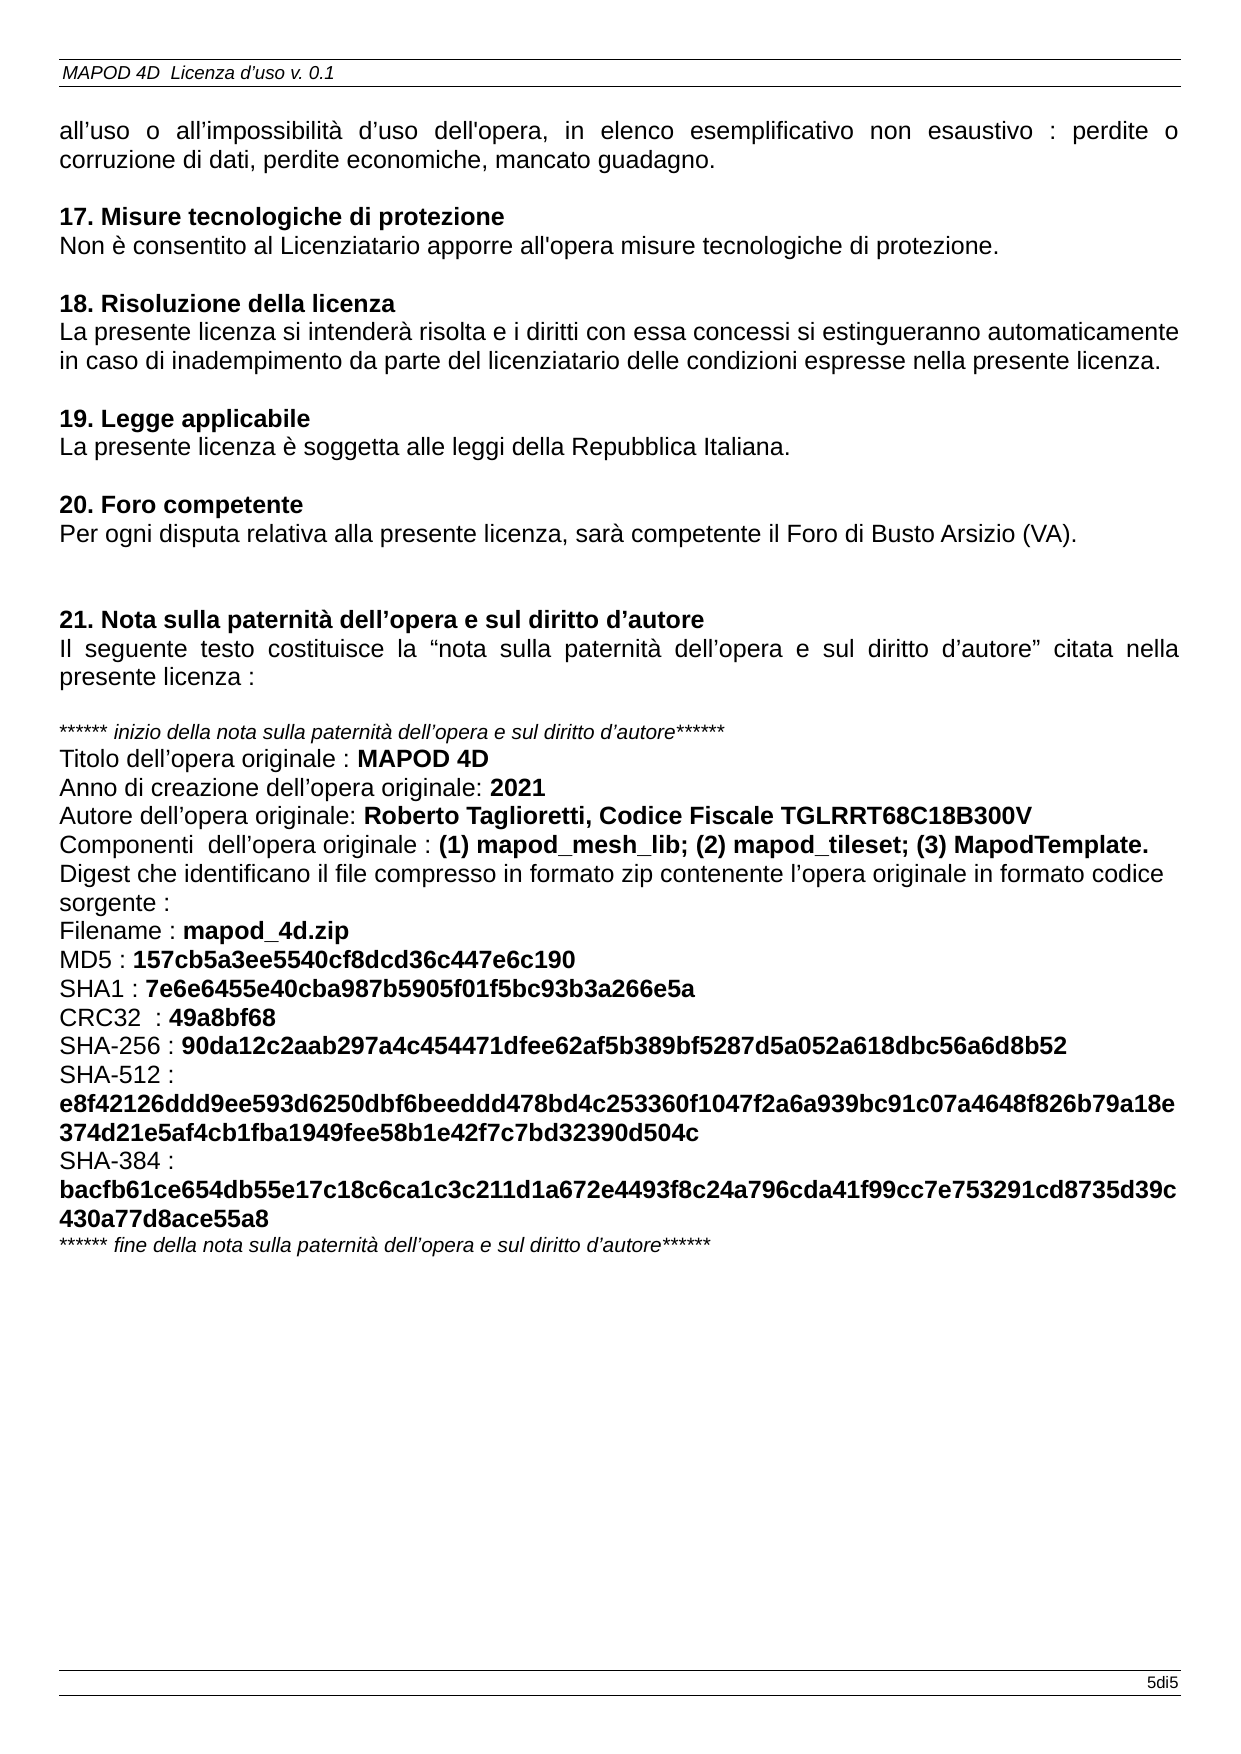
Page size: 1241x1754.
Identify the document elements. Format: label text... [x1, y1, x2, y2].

text all’uso o all’impossibilità d’uso dell'opera, in elenco esemplificativo non esaustivo : perdite o corruzione di dati, perdite economiche, mancato guadagno. [59, 116, 1181, 174]
text Anno di creazione dell’opera originale: 2021 [59, 773, 1181, 801]
text Componenti dell’opera originale : (1) mapod_mesh_lib; (2) mapod_tileset; (3) MapodTemplate. [59, 830, 1181, 859]
text La presente licenza si intenderà risolta e i diritti con essa concessi si estingueranno automaticamente in caso di inadempimento da parte del licenziatario delle condizioni espresse nella presente licenza. [59, 317, 1181, 375]
text Per ogni disputa relativa alla presente licenza, sarà competente il Foro di Busto Arsizio (VA). [59, 519, 1181, 605]
text 19. Legge applicabile [59, 404, 1181, 432]
text 18. Risoluzione della licenza [59, 289, 1181, 317]
text SHA1 : 7e6e6455e40cba987b5905f01f5bc93b3a266e5a [59, 974, 1181, 1003]
text Il seguente testo costituisce la “nota sulla paternità dell’opera e sul diritto d’autore” citata nella presente licenza : [59, 634, 1181, 691]
text MD5 : 157cb5a3ee5540cf8dcd36c447e6c190 [59, 945, 1181, 974]
text Digest che identificano il file compresso in formato zip contenente l’opera originale in formato codice sorgente : [59, 859, 1181, 916]
text SHA-256 : 90da12c2aab297a4c454471dfee62af5b389bf5287d5a052a618dbc56a6d8b52 [59, 1031, 1181, 1060]
text ****** fine della nota sulla paternità dell’opera e sul diritto d’autore****** [59, 1233, 1181, 1257]
text La presente licenza è soggetta alle leggi della Repubblica Italiana. [59, 432, 1181, 490]
text CRC32 : 49a8bf68 [59, 1003, 1181, 1031]
text Filename : mapod_4d.zip [59, 916, 1181, 945]
text ****** inizio della nota sulla paternità dell’opera e sul diritto d’autore****** Titolo dell’opera originale : MAPOD 4D [59, 720, 1181, 773]
text Non è consentito al Licenziatario apporre all'opera misure tecnologiche di protezione. [59, 231, 1181, 289]
text SHA-512 : e8f42126ddd9ee593d6250dbf6beeddd478bd4c253360f1047f2a6a939bc91c07a4648f826b79a18e374d21e5af4cb1fba1949fee58b1e42f7c7bd32390d504c [59, 1060, 1181, 1146]
text SHA-384 : bacfb61ce654db55e17c18c6ca1c3c211d1a672e4493f8c24a796cda41f99cc7e753291cd8735d39c430a77d8ace55a8 [59, 1146, 1181, 1233]
text Autore dell’opera originale: Roberto Taglioretti, Codice Fiscale TGLRRT68C18B300V [59, 801, 1181, 830]
text 20. Foro competente [59, 490, 1181, 519]
text 21. Nota sulla paternità dell’opera e sul diritto d’autore [59, 605, 1181, 634]
text 17. Misure tecnologiche di protezione [59, 202, 1181, 231]
